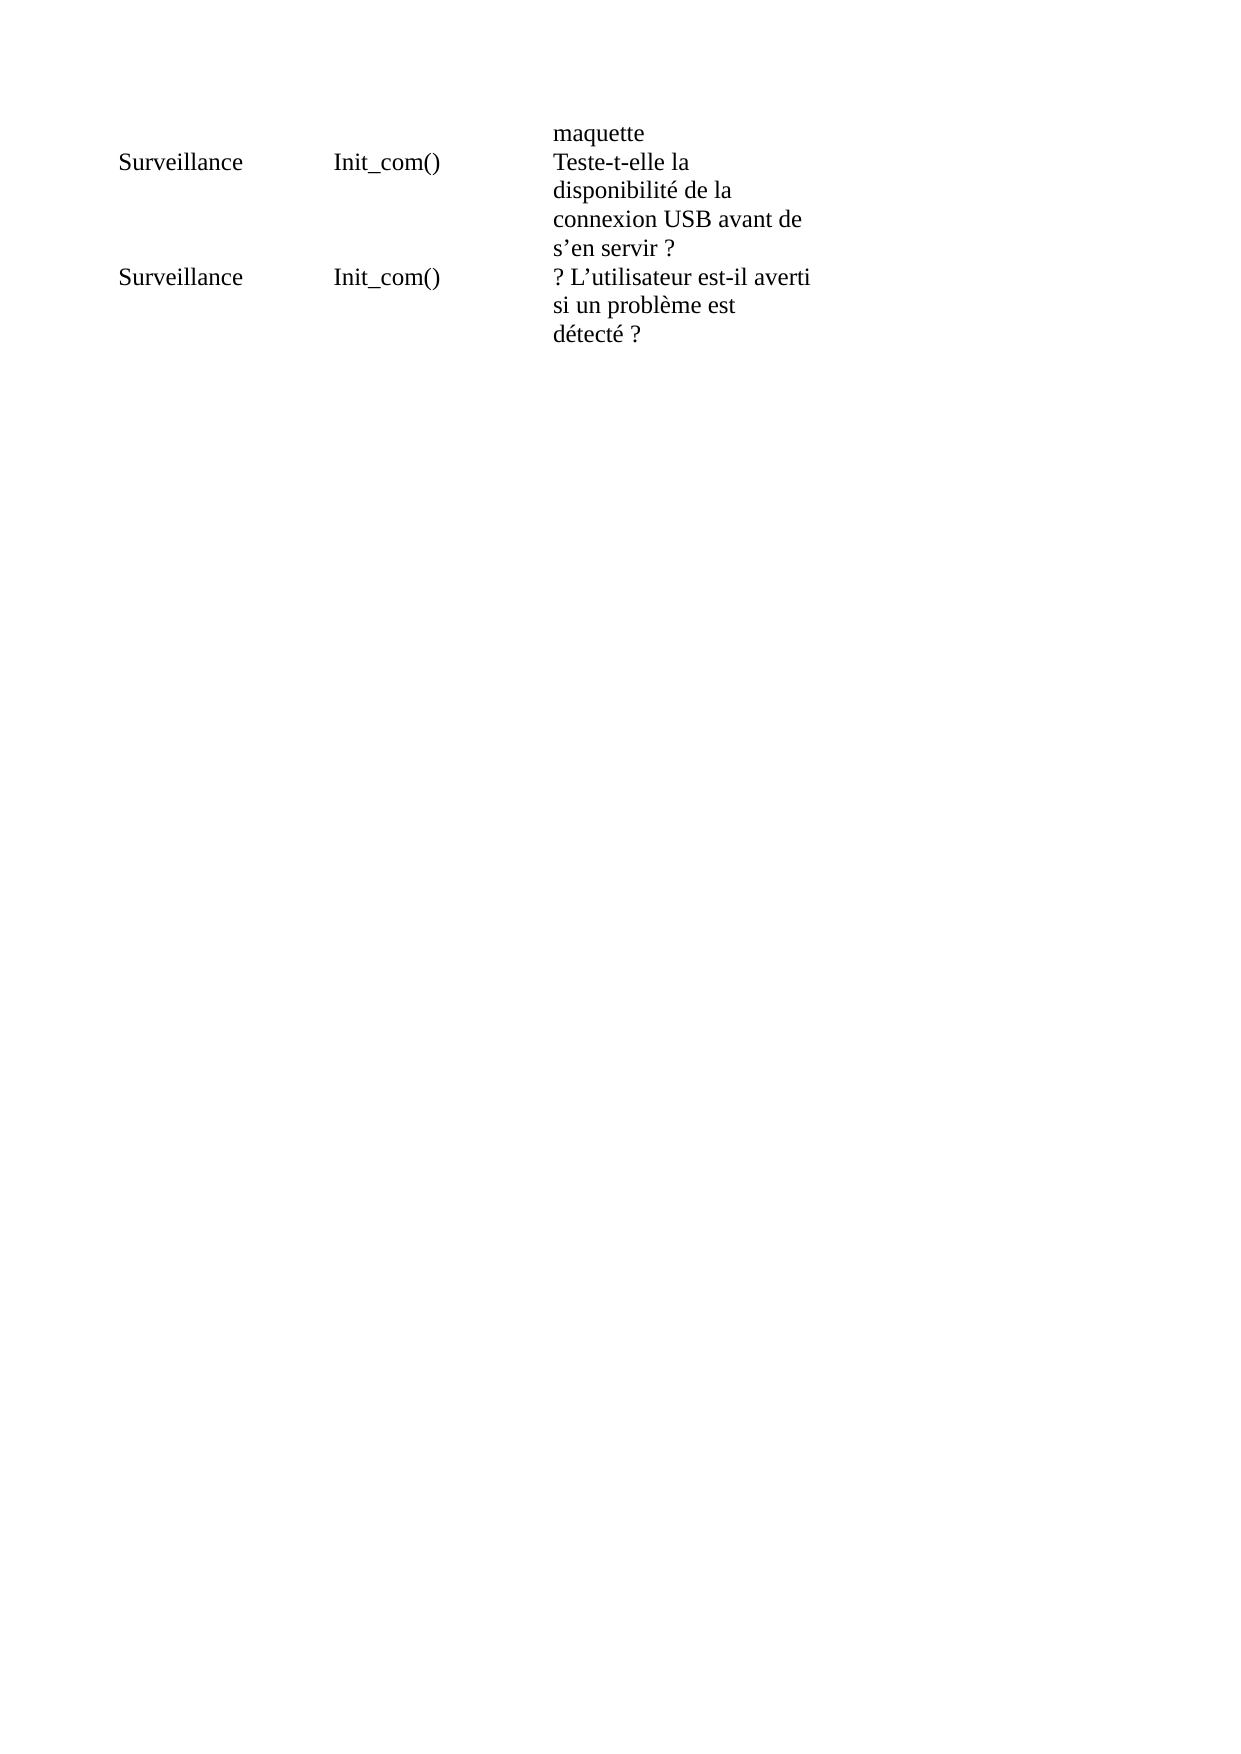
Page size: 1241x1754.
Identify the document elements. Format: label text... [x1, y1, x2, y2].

table_cell ? L’utilisateur est-il averti si un problème est détecté ? [542, 262, 827, 348]
table_cell [827, 262, 959, 348]
table_cell [827, 118, 959, 147]
table_cell [107, 118, 322, 147]
table_cell Init_com() [322, 147, 542, 262]
table_cell Surveillance [107, 147, 322, 262]
table_cell [322, 118, 542, 147]
table_cell Surveillance [107, 262, 322, 348]
table_cell [827, 147, 959, 262]
table_cell [960, 118, 1074, 147]
table_cell [960, 147, 1074, 262]
table_cell Teste-t-elle la disponibilité de la connexion USB avant de s’en servir ? [542, 147, 827, 262]
table_cell [960, 262, 1074, 348]
table_cell Init_com() [322, 262, 542, 348]
table_cell maquette [542, 118, 827, 147]
